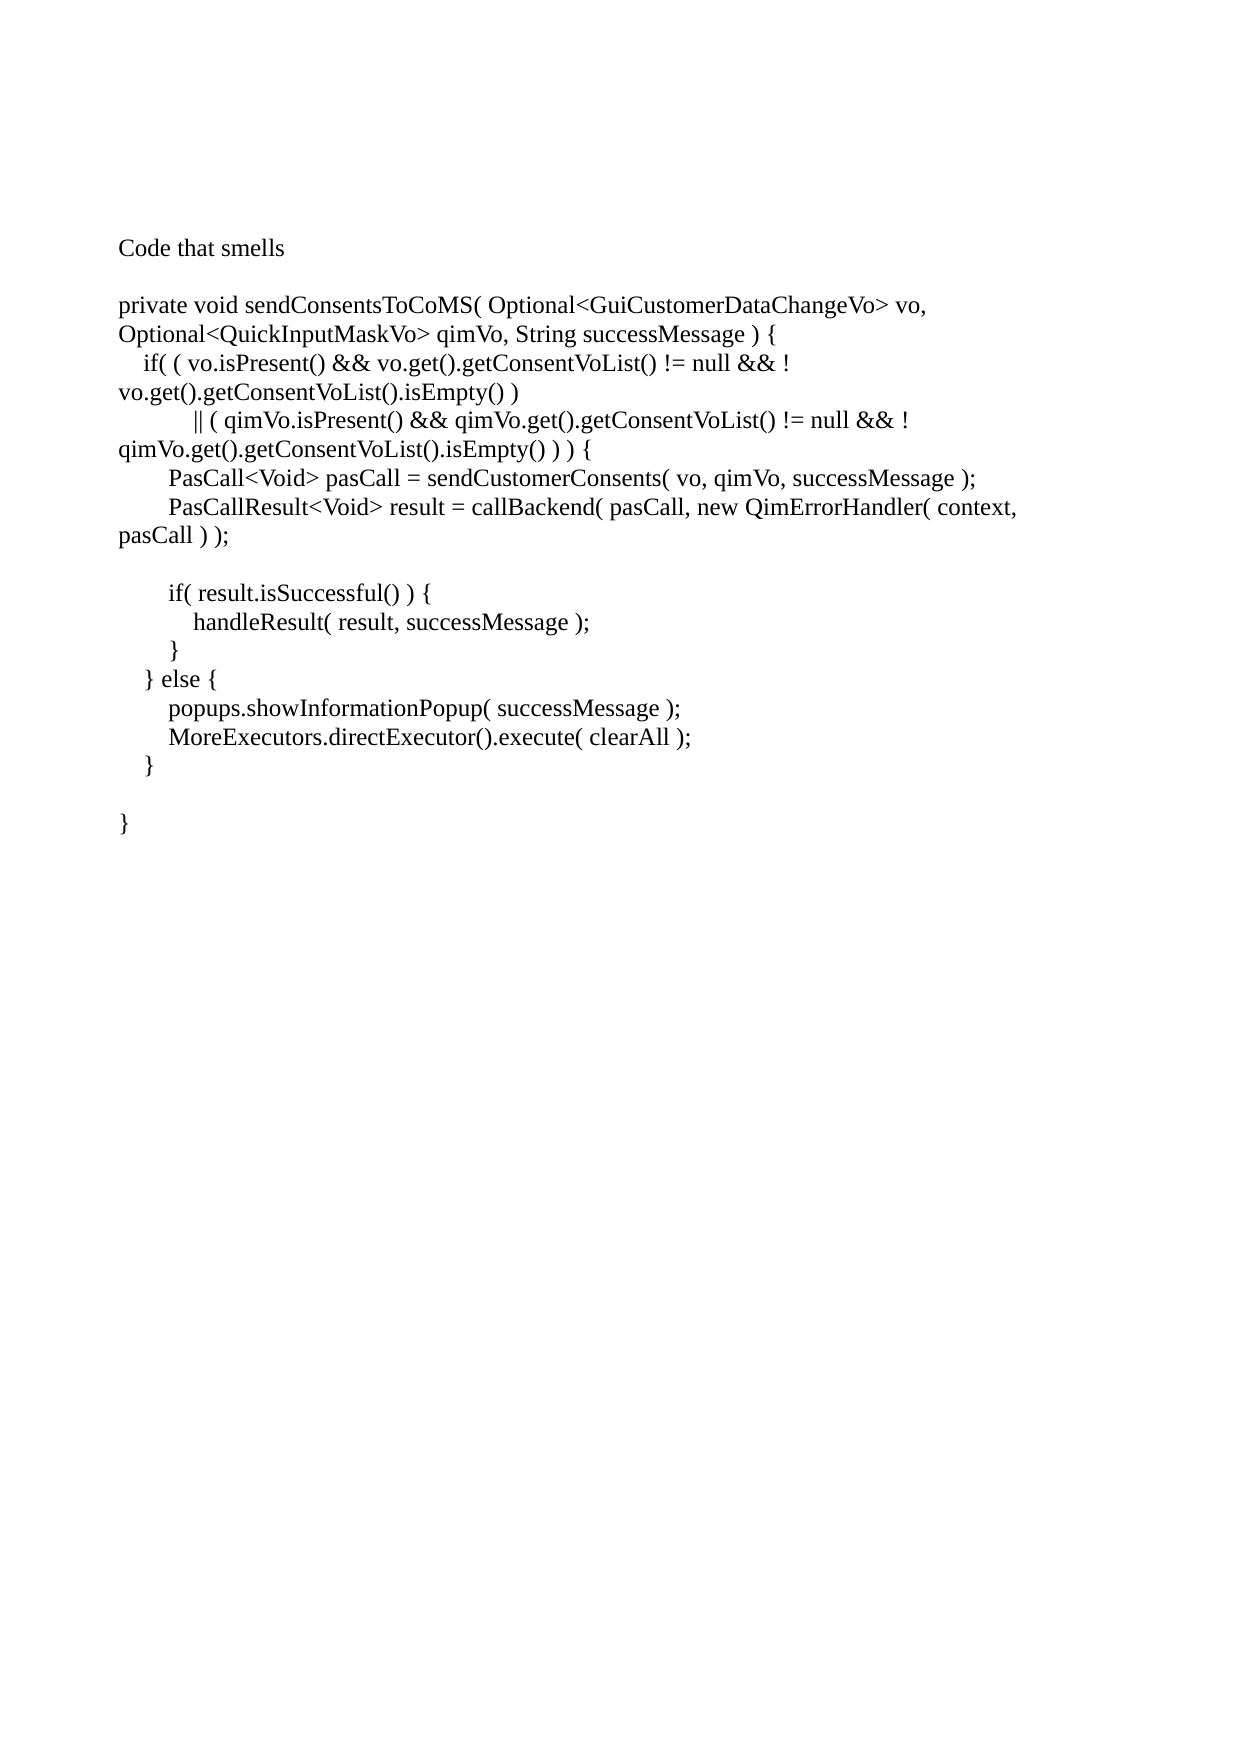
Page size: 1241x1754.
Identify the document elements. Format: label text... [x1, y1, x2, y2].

text if( result.isSuccessful() ) { [118, 578, 1122, 607]
text popups.showInformationPopup( successMessage ); [118, 693, 1122, 722]
text MoreExecutors.directExecutor().execute( clearAll ); [118, 722, 1122, 751]
text if( ( vo.isPresent() && vo.get().getConsentVoList() != null && !vo.get().getConsentVoList().isEmpty() ) [118, 348, 1122, 406]
text } else { [118, 664, 1122, 693]
text PasCallResult<Void> result = callBackend( pasCall, new QimErrorHandler( context, pasCall ) ); [118, 492, 1122, 549]
text } [118, 636, 1122, 664]
text } [118, 808, 1122, 837]
text Code that smells [118, 233, 1122, 262]
text private void sendConsentsToCoMS( Optional<GuiCustomerDataChangeVo> vo, Optional<QuickInputMaskVo> qimVo, String successMessage ) { [118, 291, 1122, 348]
text handleResult( result, successMessage ); [118, 607, 1122, 636]
text } [118, 751, 1122, 779]
text || ( qimVo.isPresent() && qimVo.get().getConsentVoList() != null && !qimVo.get().getConsentVoList().isEmpty() ) ) { [118, 406, 1122, 463]
text PasCall<Void> pasCall = sendCustomerConsents( vo, qimVo, successMessage ); [118, 463, 1122, 492]
